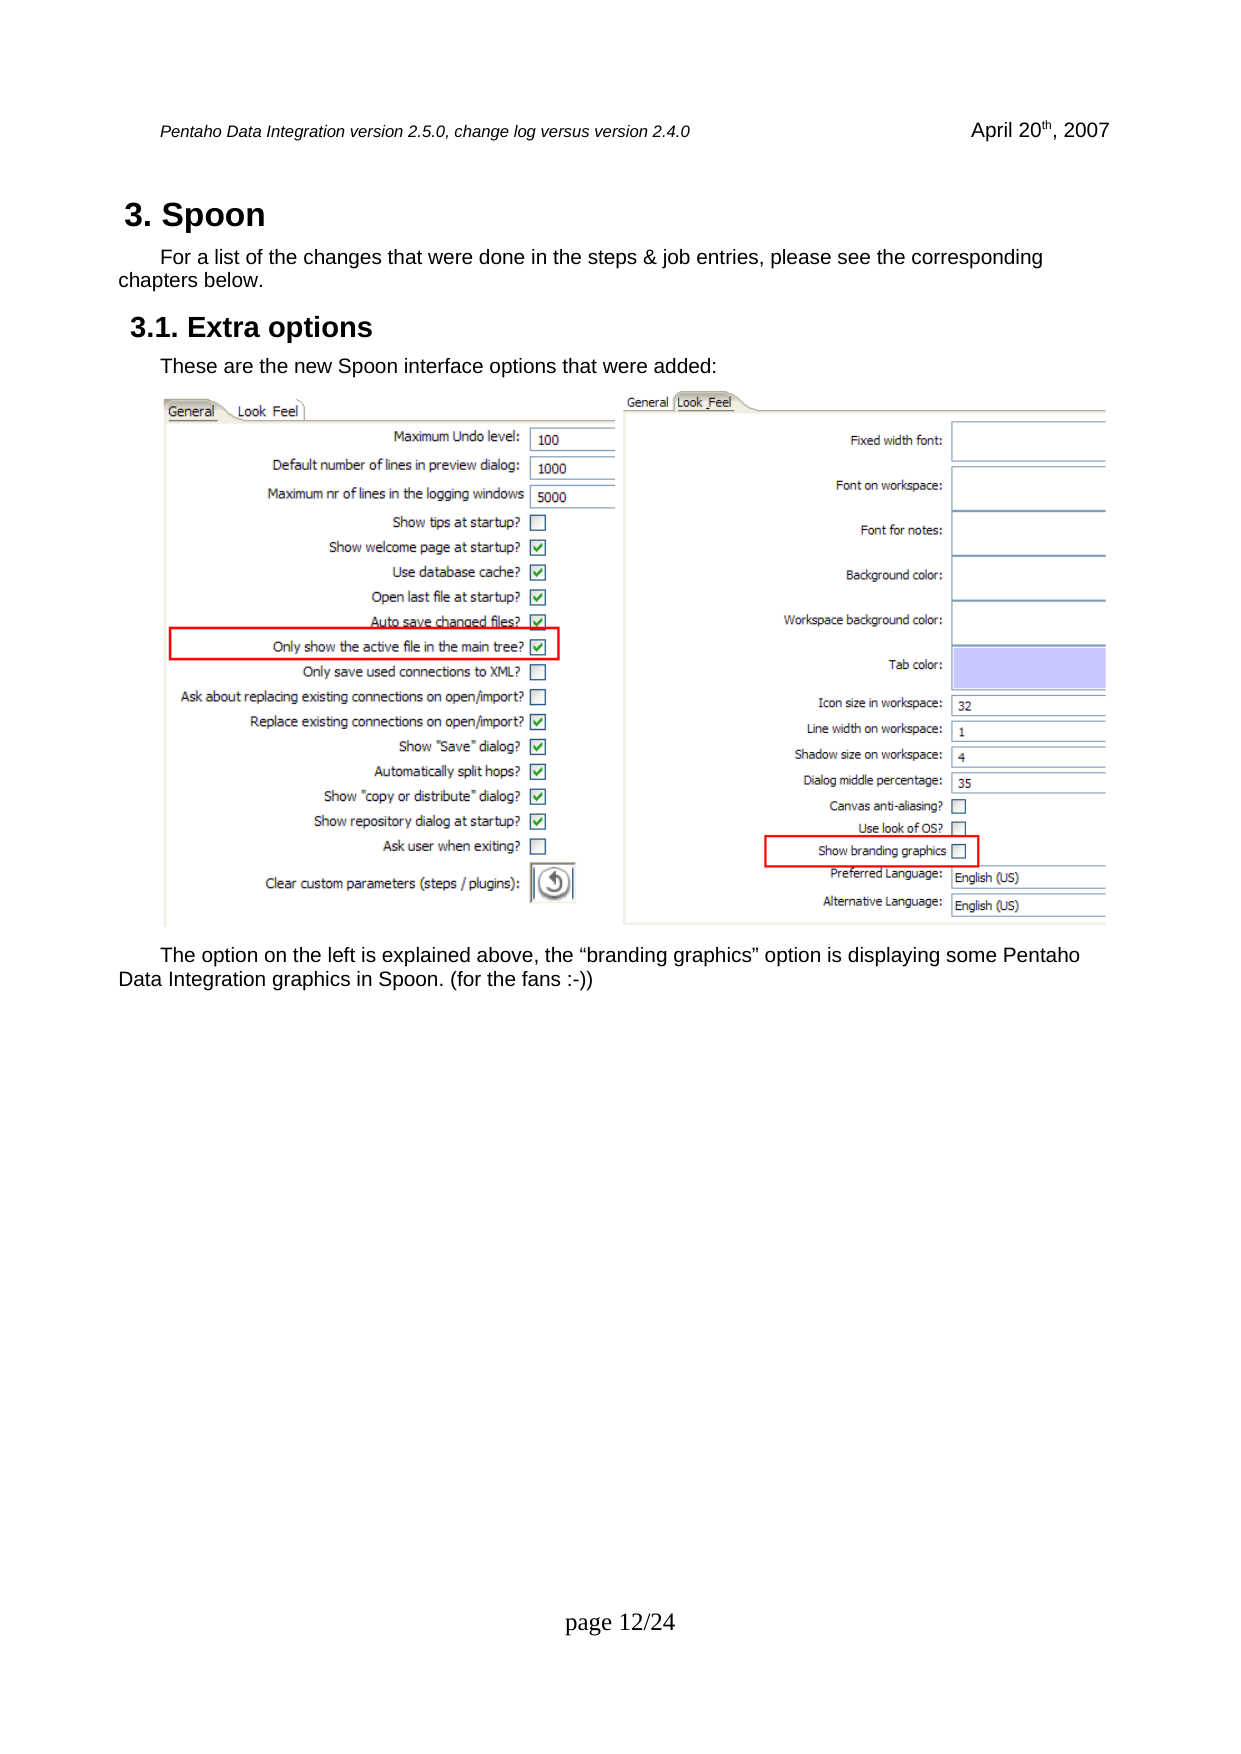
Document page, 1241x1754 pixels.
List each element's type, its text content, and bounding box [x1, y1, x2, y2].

picture [621, 390, 1106, 927]
subtitle Extra options [130, 311, 1122, 343]
text The option on the left is explained above, the “branding graphics” option is displaying some Pentaho Data Integration graphics in Spoon. (for the fans :-)) [118, 944, 1122, 990]
text For a list of the changes that were done in the steps & job entries, please see the corresponding chapters below. [118, 246, 1122, 292]
picture [159, 394, 616, 927]
subtitle Spoon [124, 196, 1122, 233]
text These are the new Spoon interface options that were added: [118, 355, 1122, 378]
